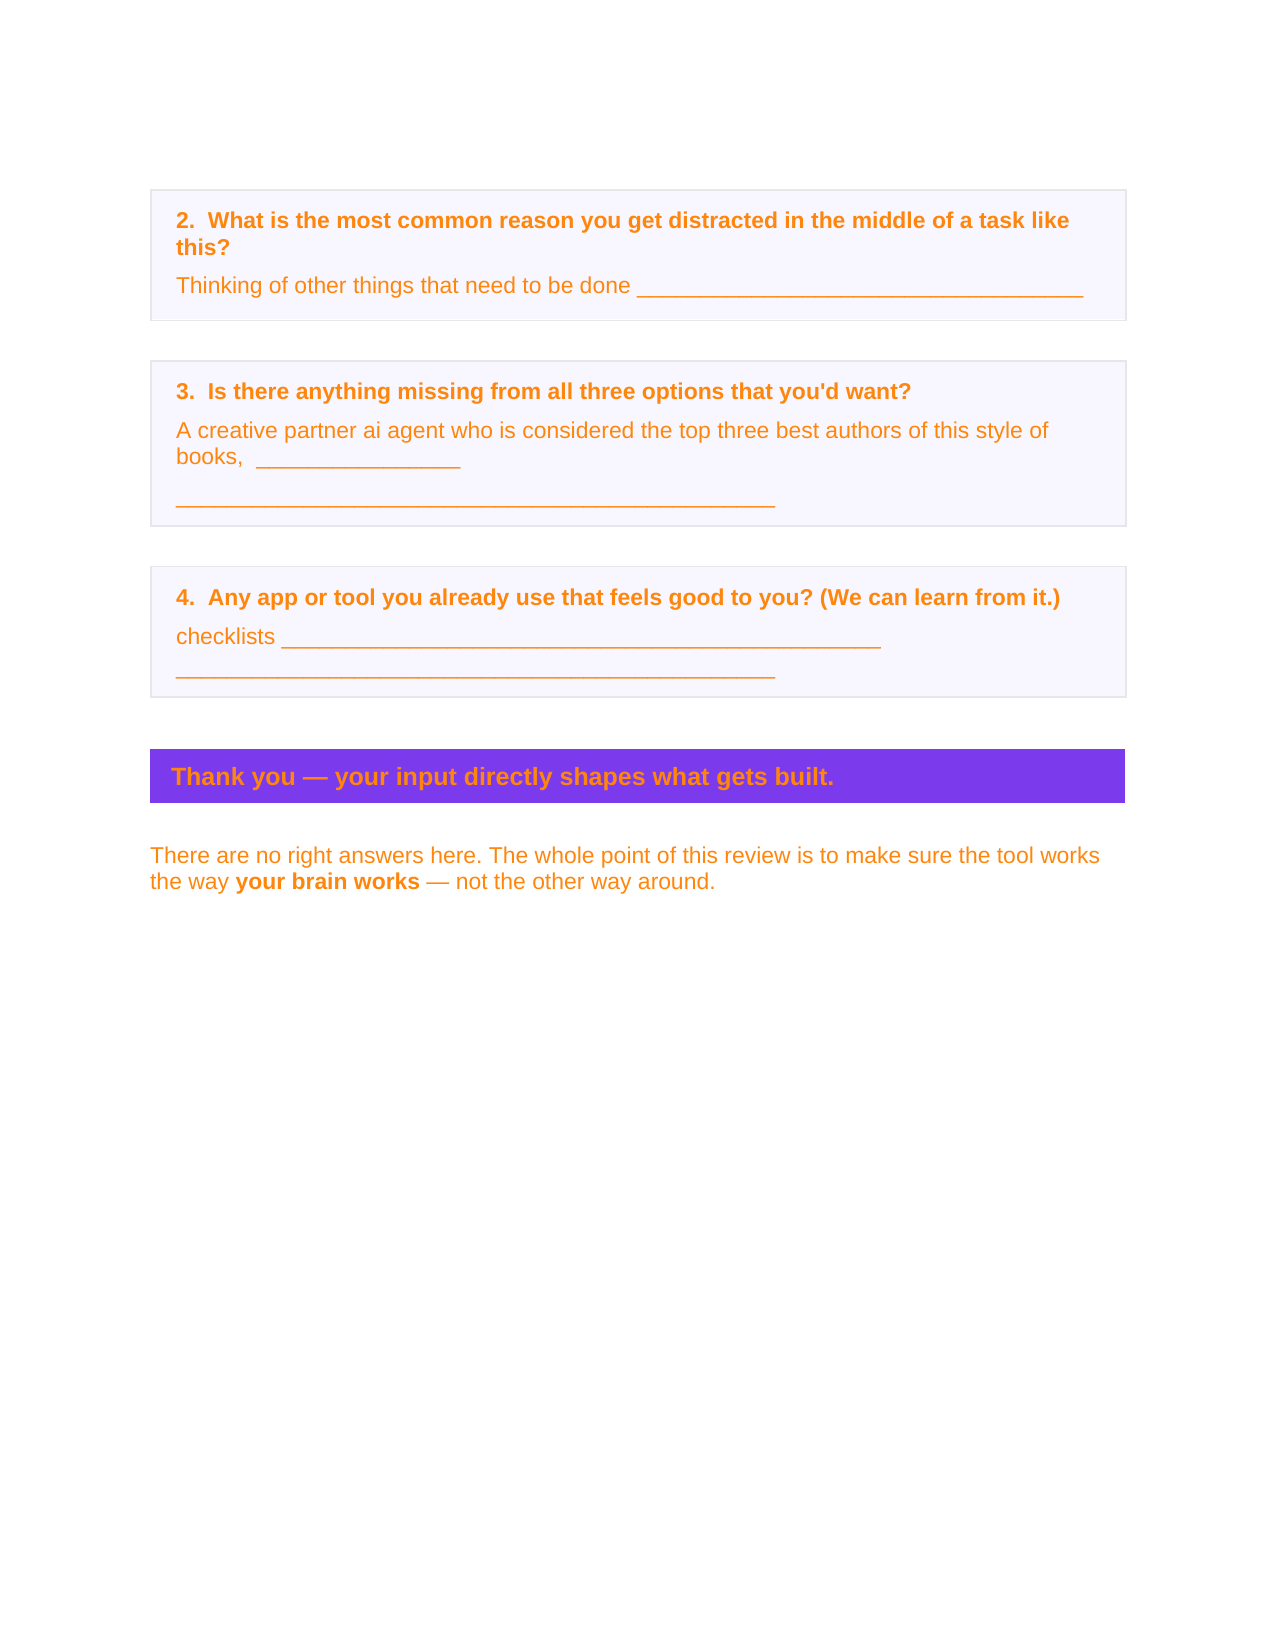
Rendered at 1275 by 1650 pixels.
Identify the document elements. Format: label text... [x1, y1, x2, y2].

text There are no right answers here. The whole point of this review is to make sure the tool works the way your brain works — not the other way around. [150, 842, 1125, 894]
table_header 4. Any app or tool you already use that feels good to you? (We can learn from it.) checklists _______________________________________________ _______________________________________________ [152, 567, 1125, 696]
table_header 2. What is the most common reason you get distracted in the middle of a task like this? Thinking of other things that need to be done ___________________________________ [152, 191, 1125, 319]
table_header 3. Is there anything missing from all three options that you'd want? A creative partner ai agent who is considered the top three best authors of this style of books, ________________ _______________________________________________ [152, 362, 1125, 525]
table_header Thank you — your input directly shapes what gets built. [150, 749, 1125, 803]
